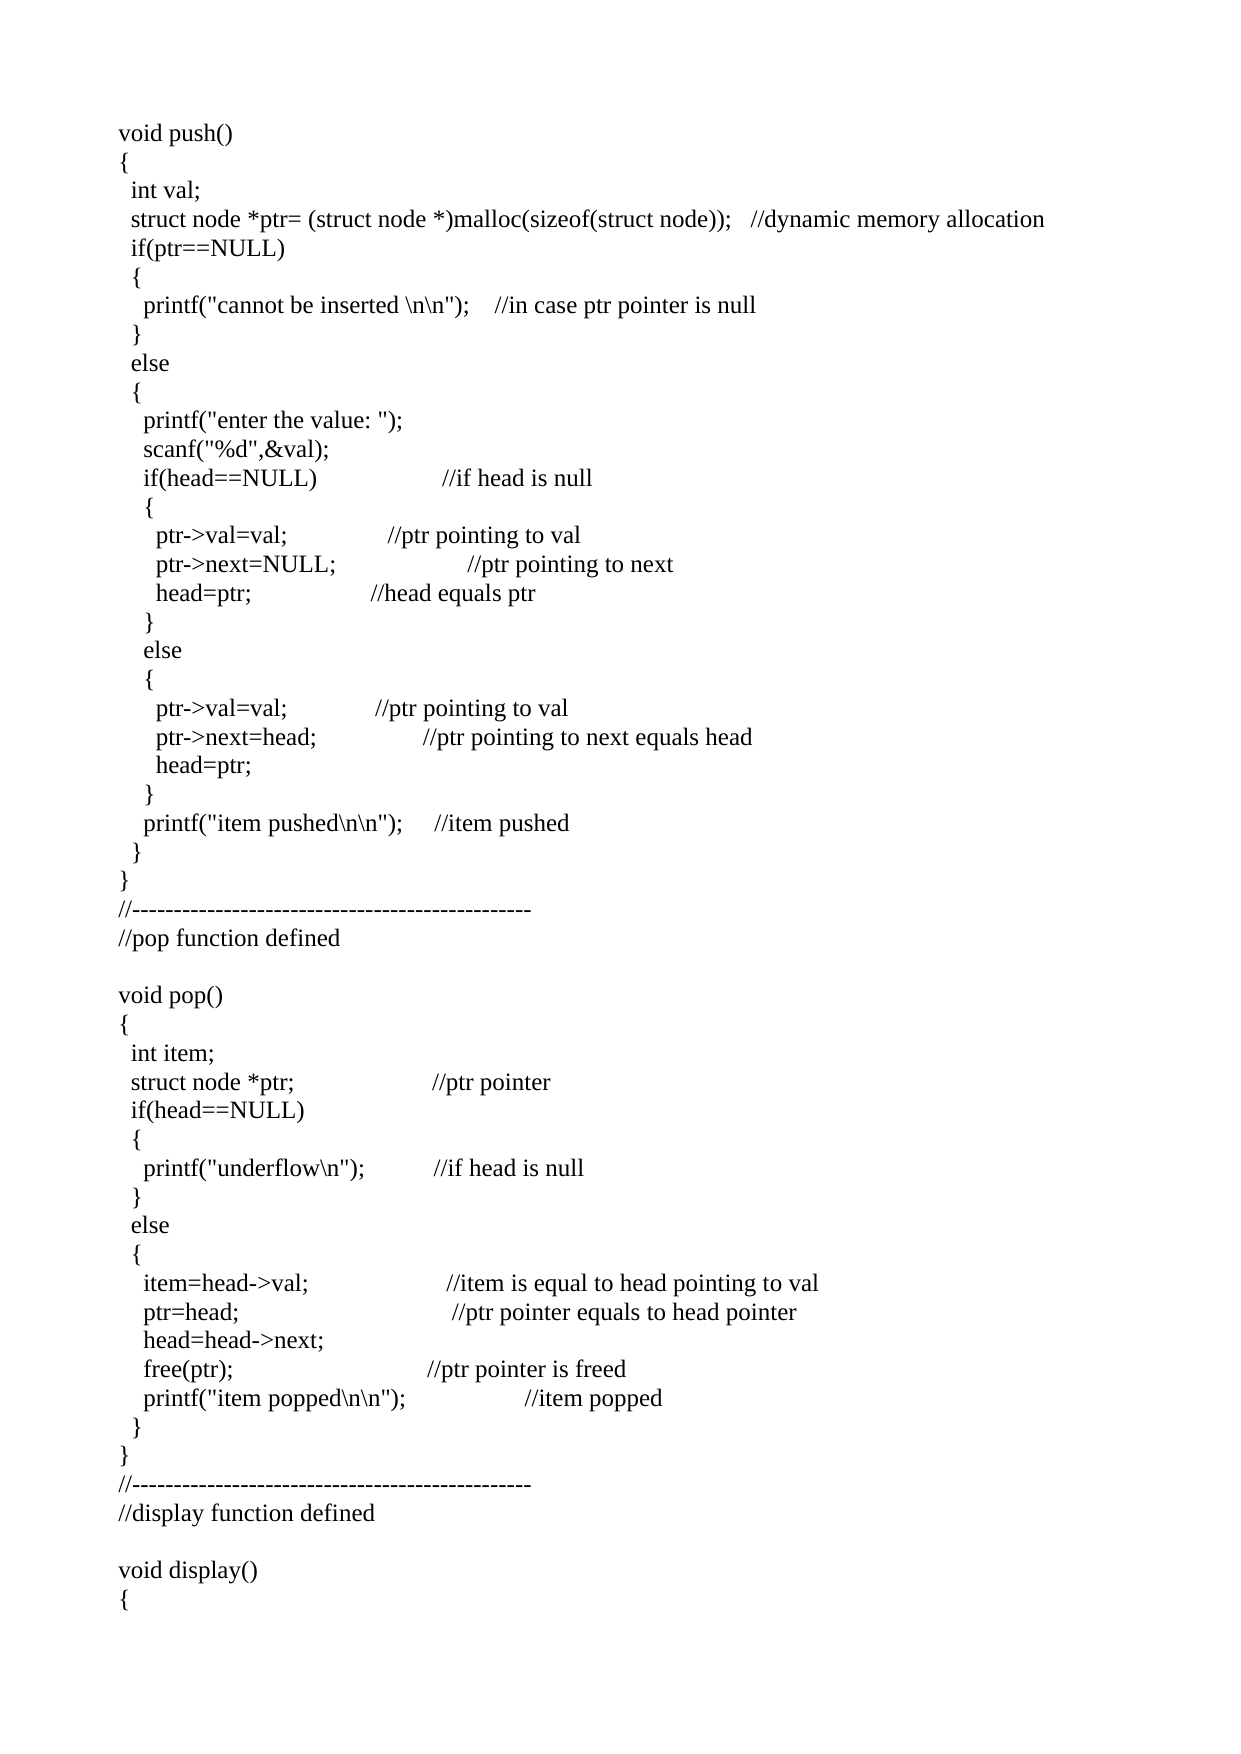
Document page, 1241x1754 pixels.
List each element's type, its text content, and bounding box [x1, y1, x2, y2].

text if(head==NULL) [118, 1096, 1122, 1124]
text { [118, 1009, 1122, 1038]
text ptr->next=head; //ptr pointing to next equals head [118, 722, 1122, 751]
text ptr->val=val; //ptr pointing to val [118, 521, 1122, 549]
text { [118, 1239, 1122, 1268]
text { [118, 262, 1122, 291]
text head=ptr; //head equals ptr [118, 578, 1122, 607]
text else [118, 1211, 1122, 1239]
text int item; [118, 1038, 1122, 1067]
text } [118, 779, 1122, 808]
text if(head==NULL) //if head is null [118, 463, 1122, 492]
text printf("enter the value: "); [118, 406, 1122, 434]
text ptr->next=NULL; //ptr pointing to next [118, 549, 1122, 578]
text } [118, 1412, 1122, 1441]
text scanf("%d",&val); [118, 434, 1122, 463]
text } [118, 319, 1122, 348]
text //pop function defined [118, 923, 1122, 952]
text printf("underflow\n"); //if head is null [118, 1153, 1122, 1182]
text free(ptr); //ptr pointer is freed [118, 1354, 1122, 1383]
text { [118, 1124, 1122, 1153]
text } [118, 1441, 1122, 1469]
text printf("item popped\n\n"); //item popped [118, 1383, 1122, 1412]
text struct node *ptr= (struct node *)malloc(sizeof(struct node)); //dynamic memory allocation [118, 204, 1122, 233]
text void display() [118, 1556, 1122, 1584]
text struct node *ptr; //ptr pointer [118, 1067, 1122, 1096]
text printf("item pushed\n\n"); //item pushed [118, 808, 1122, 837]
text head=ptr; [118, 751, 1122, 779]
text else [118, 348, 1122, 377]
text ptr->val=val; //ptr pointing to val [118, 693, 1122, 722]
text { [118, 492, 1122, 521]
text { [118, 147, 1122, 176]
text } [118, 866, 1122, 894]
text head=head->next; [118, 1326, 1122, 1354]
text } [118, 837, 1122, 866]
text void push() [118, 118, 1122, 147]
text { [118, 664, 1122, 693]
text //------------------------------------------------ [118, 1469, 1122, 1498]
text int val; [118, 176, 1122, 204]
text } [118, 1182, 1122, 1211]
text //display function defined [118, 1498, 1122, 1527]
text } [118, 607, 1122, 636]
text { [118, 1584, 1122, 1613]
text //------------------------------------------------ [118, 894, 1122, 923]
text if(ptr==NULL) [118, 233, 1122, 262]
text { [118, 377, 1122, 406]
text item=head->val; //item is equal to head pointing to val [118, 1268, 1122, 1297]
text void pop() [118, 981, 1122, 1009]
text printf("cannot be inserted \n\n"); //in case ptr pointer is null [118, 291, 1122, 319]
text ptr=head; //ptr pointer equals to head pointer [118, 1297, 1122, 1326]
text else [118, 636, 1122, 664]
